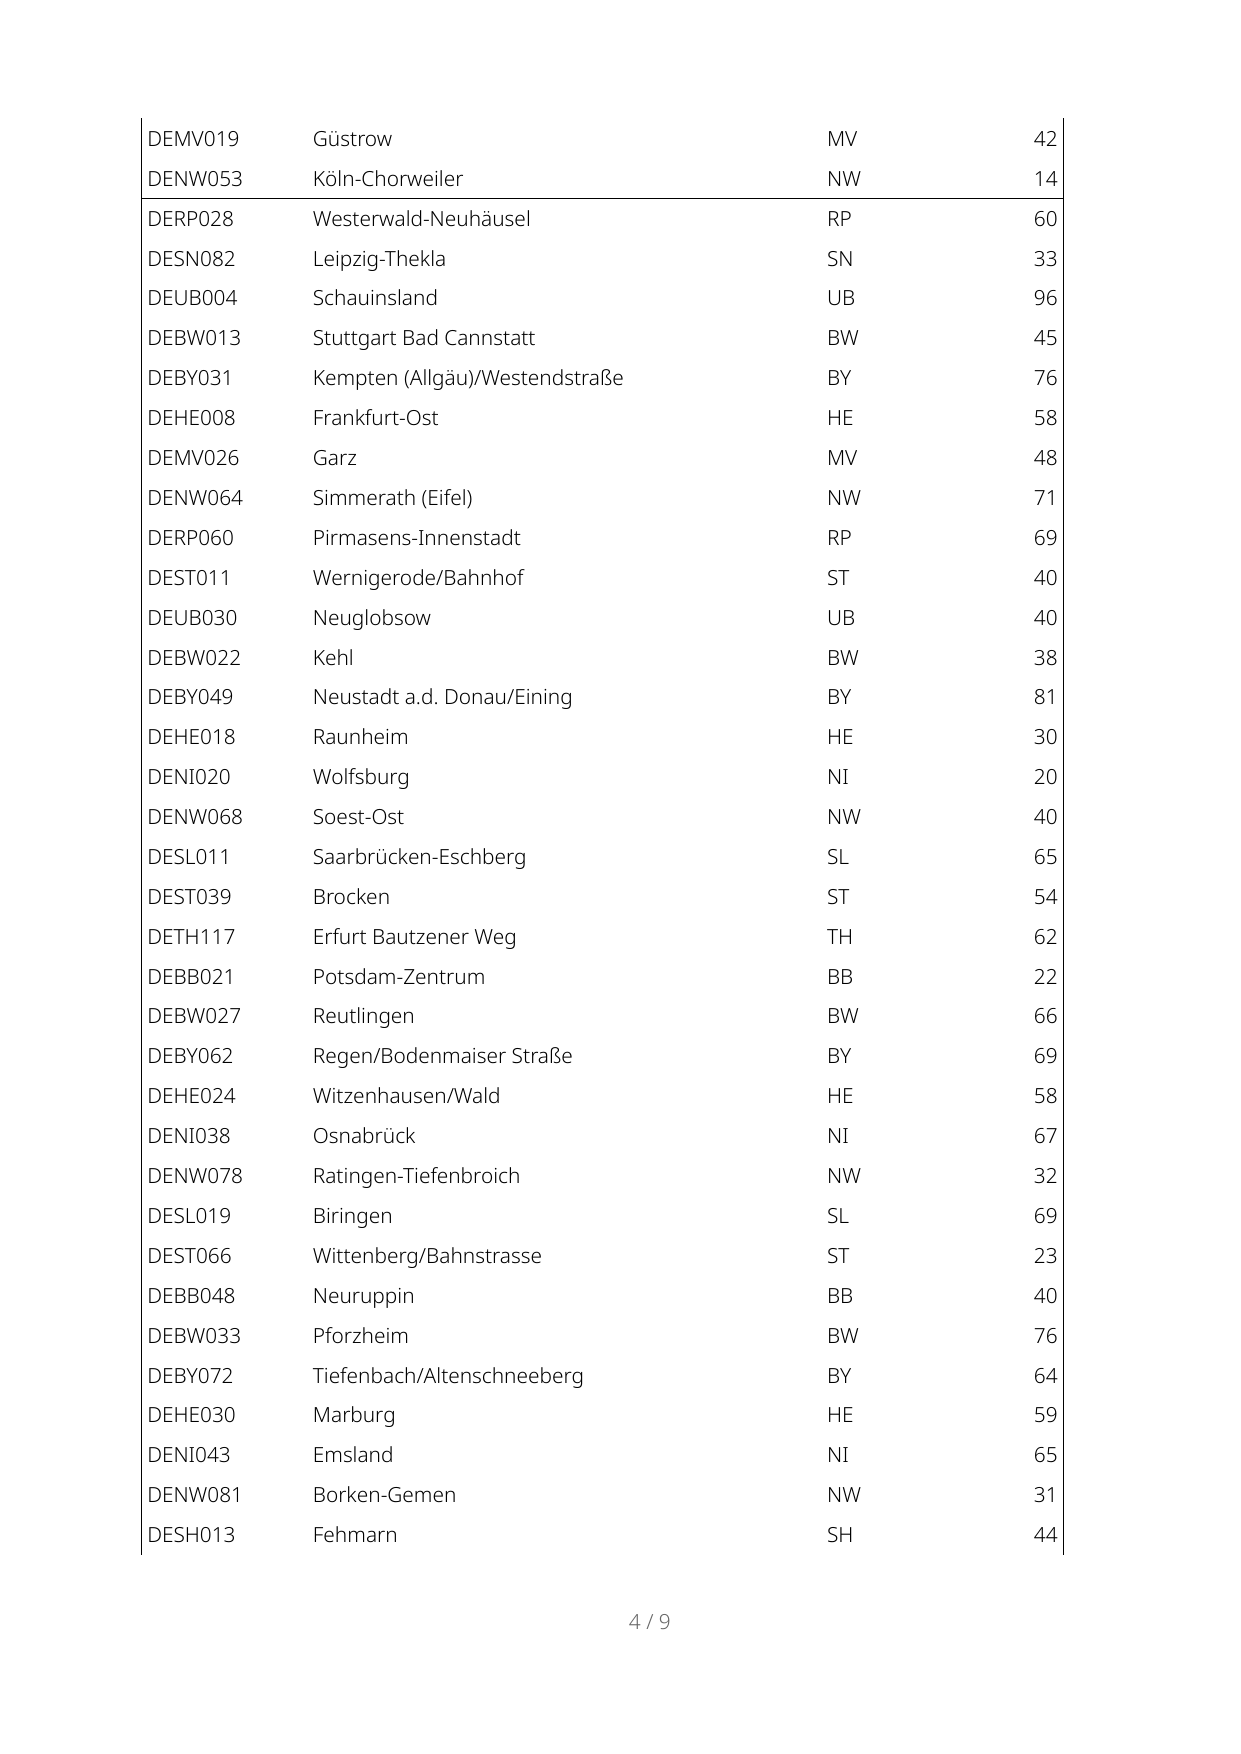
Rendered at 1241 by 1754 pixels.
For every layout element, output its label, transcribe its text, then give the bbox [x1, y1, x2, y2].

table_cell 32 [938, 1156, 1063, 1195]
table_cell 22 [938, 956, 1063, 996]
table_cell 96 [938, 278, 1063, 318]
table_cell BB [821, 956, 938, 996]
table_cell 65 [938, 1435, 1063, 1475]
table_cell DEST011 [142, 557, 307, 597]
table_cell HE [821, 1076, 938, 1116]
table_cell Borken-Gemen [307, 1475, 821, 1514]
table_cell 64 [938, 1355, 1063, 1395]
table_cell 44 [938, 1515, 1063, 1554]
table_cell Osnabrück [307, 1116, 821, 1156]
table_cell DERP060 [142, 517, 307, 557]
table_cell 30 [938, 717, 1063, 757]
table_cell BW [821, 637, 938, 677]
table_cell Neustadt a.d. Donau/Eining [307, 677, 821, 717]
table_cell DENW068 [142, 796, 307, 836]
table_cell SH [821, 1515, 938, 1554]
table_cell 71 [938, 477, 1063, 517]
table_cell DEMV026 [142, 438, 307, 477]
table_cell 76 [938, 358, 1063, 397]
table_cell 69 [938, 1036, 1063, 1076]
table_cell DEST066 [142, 1235, 307, 1275]
table_cell Schauinsland [307, 278, 821, 318]
table_cell Leipzig-Thekla [307, 238, 821, 278]
table_cell NI [821, 1435, 938, 1475]
table_cell 23 [938, 1235, 1063, 1275]
table_cell MV [821, 438, 938, 477]
table_cell 59 [938, 1395, 1063, 1435]
table_cell Ratingen-Tiefenbroich [307, 1156, 821, 1195]
table_cell DEBY072 [142, 1355, 307, 1395]
table_cell BB [821, 1275, 938, 1315]
table_cell 66 [938, 996, 1063, 1036]
table_cell DENW053 [142, 158, 307, 198]
table_cell NI [821, 1116, 938, 1156]
table_cell DEHE018 [142, 717, 307, 757]
table_cell SN [821, 238, 938, 278]
table_cell DEBY031 [142, 358, 307, 397]
table_cell 62 [938, 916, 1063, 956]
table_cell BW [821, 996, 938, 1036]
table_cell DEHE008 [142, 398, 307, 437]
table_cell Biringen [307, 1195, 821, 1235]
table_cell Neuglobsow [307, 597, 821, 637]
table_cell DEUB030 [142, 597, 307, 637]
table_cell Kehl [307, 637, 821, 677]
table_cell Pforzheim [307, 1315, 821, 1355]
table_cell DEBY049 [142, 677, 307, 717]
table_cell DENW081 [142, 1475, 307, 1514]
table_cell Brocken [307, 876, 821, 916]
table_cell DENI043 [142, 1435, 307, 1475]
table_cell Reutlingen [307, 996, 821, 1036]
table_cell Wernigerode/Bahnhof [307, 557, 821, 597]
table_cell Potsdam-Zentrum [307, 956, 821, 996]
table_cell DEBY062 [142, 1036, 307, 1076]
table_cell NW [821, 796, 938, 836]
table_cell 38 [938, 637, 1063, 677]
table_cell UB [821, 278, 938, 318]
table_cell DESL011 [142, 836, 307, 876]
table_cell BY [821, 1036, 938, 1076]
table_cell Marburg [307, 1395, 821, 1435]
table_cell NI [821, 757, 938, 796]
table_cell MV [821, 118, 938, 158]
table_cell Güstrow [307, 118, 821, 158]
table_cell BW [821, 1315, 938, 1355]
table_cell 69 [938, 1195, 1063, 1235]
table_cell DENW064 [142, 477, 307, 517]
table_cell Witzenhausen/Wald [307, 1076, 821, 1116]
table_cell Neuruppin [307, 1275, 821, 1315]
table_cell DEST039 [142, 876, 307, 916]
table_cell UB [821, 597, 938, 637]
table_cell 58 [938, 398, 1063, 437]
table_cell Garz [307, 438, 821, 477]
table_cell SL [821, 836, 938, 876]
table_cell DEHE030 [142, 1395, 307, 1435]
table_cell 40 [938, 557, 1063, 597]
table_cell 58 [938, 1076, 1063, 1116]
table_cell 20 [938, 757, 1063, 796]
table_cell DEBW033 [142, 1315, 307, 1355]
table_cell SL [821, 1195, 938, 1235]
table_cell ST [821, 876, 938, 916]
table_cell DEMV019 [142, 118, 307, 158]
table_cell BY [821, 1355, 938, 1395]
table_cell NW [821, 477, 938, 517]
table_cell Regen/Bodenmaiser Straße [307, 1036, 821, 1076]
table_cell Soest-Ost [307, 796, 821, 836]
table_cell DEBW013 [142, 318, 307, 358]
table_cell NW [821, 158, 938, 198]
table_cell DEUB004 [142, 278, 307, 318]
table_cell 31 [938, 1475, 1063, 1514]
table_cell 81 [938, 677, 1063, 717]
table_cell 40 [938, 796, 1063, 836]
table_cell TH [821, 916, 938, 956]
table_cell HE [821, 1395, 938, 1435]
table_cell 65 [938, 836, 1063, 876]
table_cell DENI038 [142, 1116, 307, 1156]
table_cell Raunheim [307, 717, 821, 757]
table_cell Kempten (Allgäu)/Westendstraße [307, 358, 821, 397]
table_cell BY [821, 358, 938, 397]
table_cell 45 [938, 318, 1063, 358]
table_cell BW [821, 318, 938, 358]
table_cell Köln-Chorweiler [307, 158, 821, 198]
table_cell Tiefenbach/Altenschneeberg [307, 1355, 821, 1395]
table_cell 76 [938, 1315, 1063, 1355]
table_cell Wolfsburg [307, 757, 821, 796]
table_cell ST [821, 1235, 938, 1275]
table_cell 69 [938, 517, 1063, 557]
table_cell DESH013 [142, 1515, 307, 1554]
table_cell NW [821, 1156, 938, 1195]
table_cell DENI020 [142, 757, 307, 796]
table_cell DEBB021 [142, 956, 307, 996]
table_cell DEHE024 [142, 1076, 307, 1116]
table_cell Stuttgart Bad Cannstatt [307, 318, 821, 358]
table_cell ST [821, 557, 938, 597]
table_cell DETH117 [142, 916, 307, 956]
table_cell Simmerath (Eifel) [307, 477, 821, 517]
table_cell Saarbrücken-Eschberg [307, 836, 821, 876]
table_cell 40 [938, 1275, 1063, 1315]
table_cell 60 [938, 199, 1063, 238]
table_cell DENW078 [142, 1156, 307, 1195]
table_cell 48 [938, 438, 1063, 477]
table_cell BY [821, 677, 938, 717]
table_cell RP [821, 517, 938, 557]
table_cell HE [821, 717, 938, 757]
table_cell DEBW027 [142, 996, 307, 1036]
table_cell 33 [938, 238, 1063, 278]
table_cell Westerwald-Neuhäusel [307, 199, 821, 238]
table_cell Erfurt Bautzener Weg [307, 916, 821, 956]
table_cell DESN082 [142, 238, 307, 278]
table_cell HE [821, 398, 938, 437]
table_cell RP [821, 199, 938, 238]
table_cell 67 [938, 1116, 1063, 1156]
table_cell Pirmasens-Innenstadt [307, 517, 821, 557]
table_cell Fehmarn [307, 1515, 821, 1554]
table_cell DEBB048 [142, 1275, 307, 1315]
table_cell Emsland [307, 1435, 821, 1475]
table_cell 42 [938, 118, 1063, 158]
table_cell DEBW022 [142, 637, 307, 677]
table_cell Frankfurt-Ost [307, 398, 821, 437]
table_cell 40 [938, 597, 1063, 637]
table_cell DERP028 [142, 199, 307, 238]
table_cell 54 [938, 876, 1063, 916]
table_cell NW [821, 1475, 938, 1514]
table_cell Wittenberg/Bahnstrasse [307, 1235, 821, 1275]
table_cell 14 [938, 158, 1063, 198]
table_cell DESL019 [142, 1195, 307, 1235]
